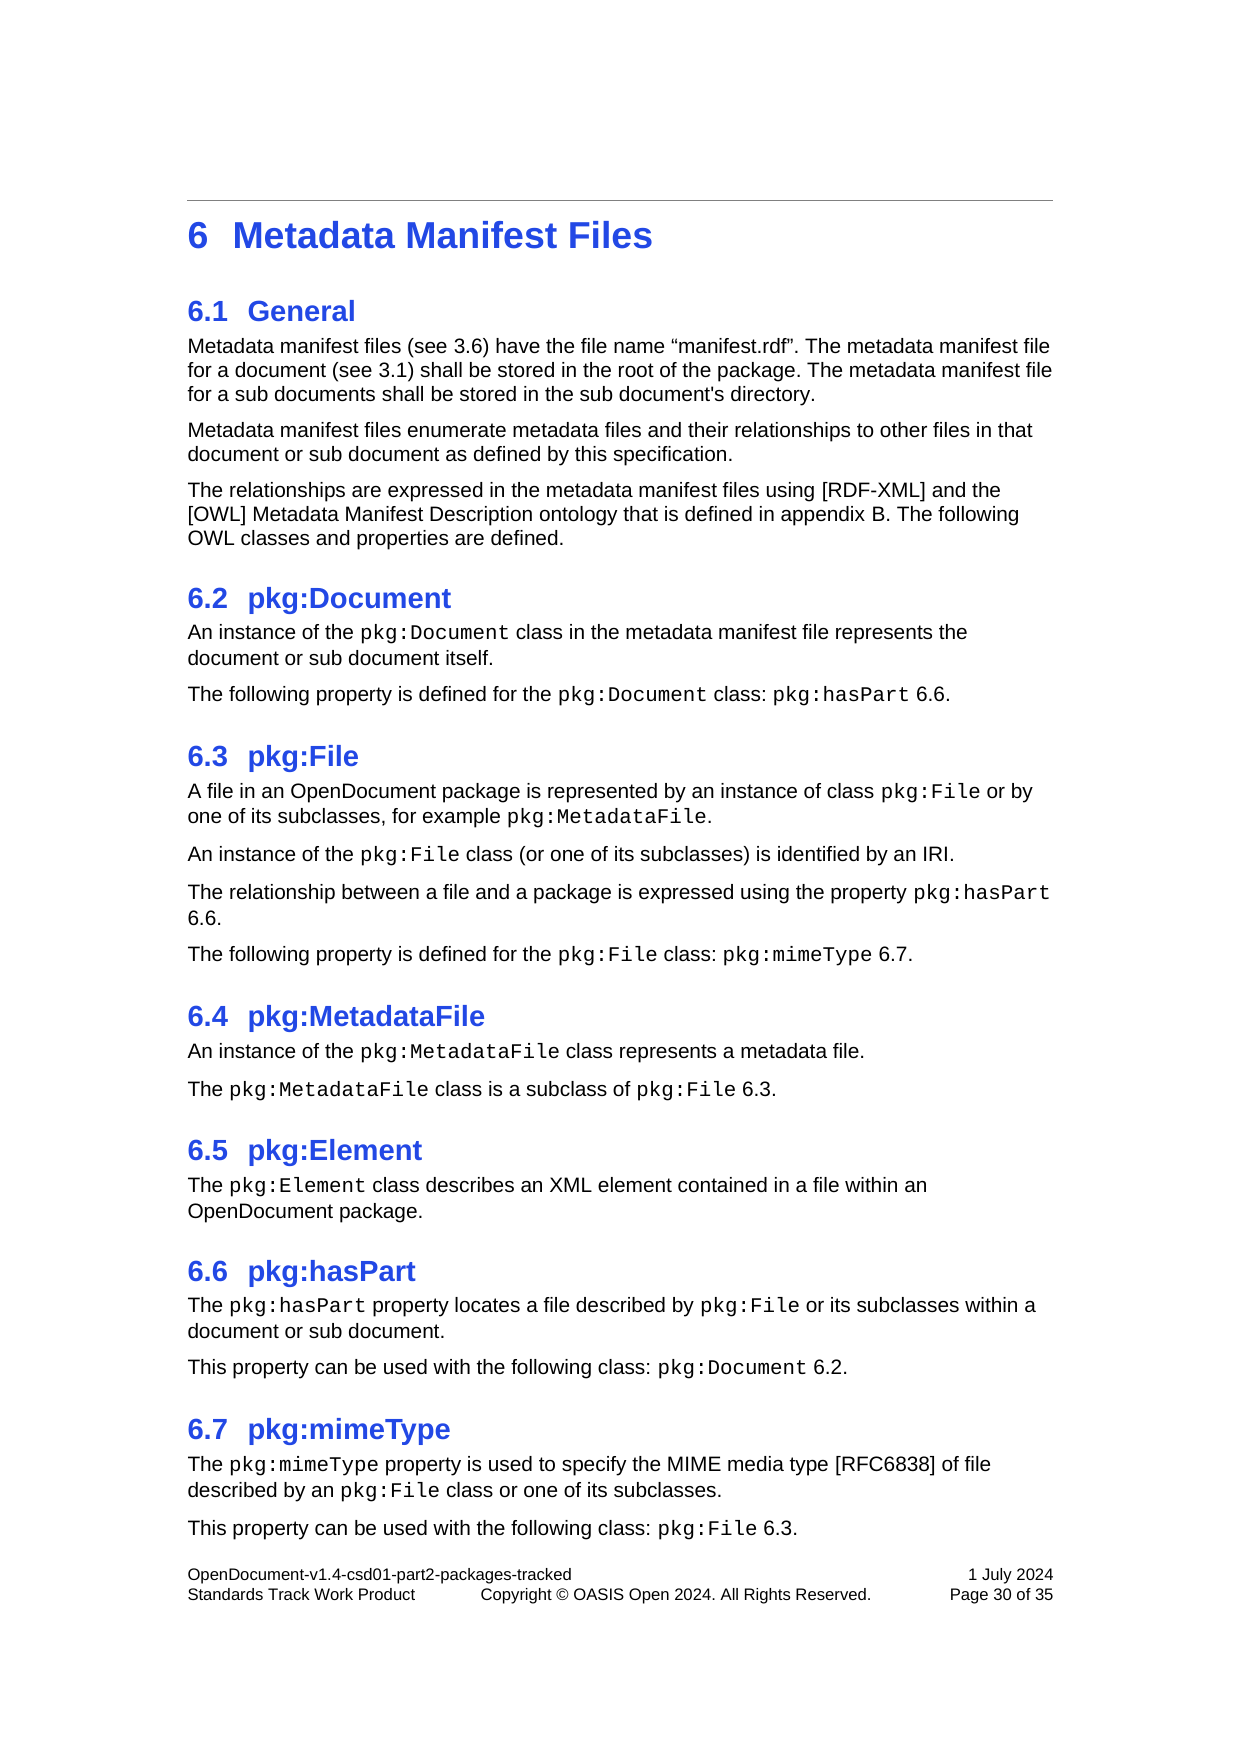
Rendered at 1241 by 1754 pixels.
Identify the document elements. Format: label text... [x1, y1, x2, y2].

subtitle pkg:hasPart [187, 1254, 1053, 1287]
subtitle General [187, 294, 1053, 328]
text Metadata manifest files enumerate metadata files and their relationships to other files in that document or sub document as defined by this specification. [187, 418, 1053, 466]
text The following property is defined for the pkg:Document class: pkg:hasPart 6.6. [187, 682, 1053, 708]
subtitle pkg:MetadataFile [187, 999, 1053, 1032]
text The pkg:Element class describes an XML element contained in a file within an OpenDocument package. [187, 1173, 1053, 1223]
text The relationship between a file and a package is expressed using the property pkg:hasPart 6.6. [187, 880, 1053, 930]
text An instance of the pkg:MetadataFile class represents a metadata file. [187, 1038, 1053, 1064]
text An instance of the pkg:File class (or one of its subclasses) is identified by an IRI. [187, 842, 1053, 868]
subtitle pkg:Document [187, 581, 1053, 614]
text The pkg:mimeType property is used to specify the MIME media type [RFC6838] of file described by an pkg:File class or one of its subclasses. [187, 1452, 1053, 1503]
subtitle Metadata Manifest Files [187, 201, 1053, 257]
text The pkg:hasPart property locates a file described by pkg:File or its subclasses within a document or sub document. [187, 1293, 1053, 1343]
text The relationships are expressed in the metadata manifest files using [RDF-XML] and the [OWL] Metadata Manifest Description ontology that is defined in appendix B. The following OWL classes and properties are defined. [187, 478, 1053, 549]
subtitle pkg:File [187, 739, 1053, 772]
text A file in an OpenDocument package is represented by an instance of class pkg:File or by one of its subclasses, for example pkg:MetadataFile. [187, 778, 1053, 830]
subtitle pkg:Element [187, 1133, 1053, 1167]
text This property can be used with the following class: pkg:Document 6.2. [187, 1355, 1053, 1381]
subtitle pkg:mimeType [187, 1412, 1053, 1446]
text An instance of the pkg:Document class in the metadata manifest file represents the document or sub document itself. [187, 620, 1053, 670]
text This property can be used with the following class: pkg:File 6.3. [187, 1515, 1053, 1541]
text Metadata manifest files (see 3.6) have the file name “manifest.rdf”. The metadata manifest file for a document (see 3.1) shall be stored in the root of the package. The metadata manifest file for a sub documents shall be stored in the sub document's directory. [187, 334, 1053, 406]
text The following property is defined for the pkg:File class: pkg:mimeType 6.7. [187, 942, 1053, 968]
text The pkg:MetadataFile class is a subclass of pkg:File 6.3. [187, 1076, 1053, 1102]
